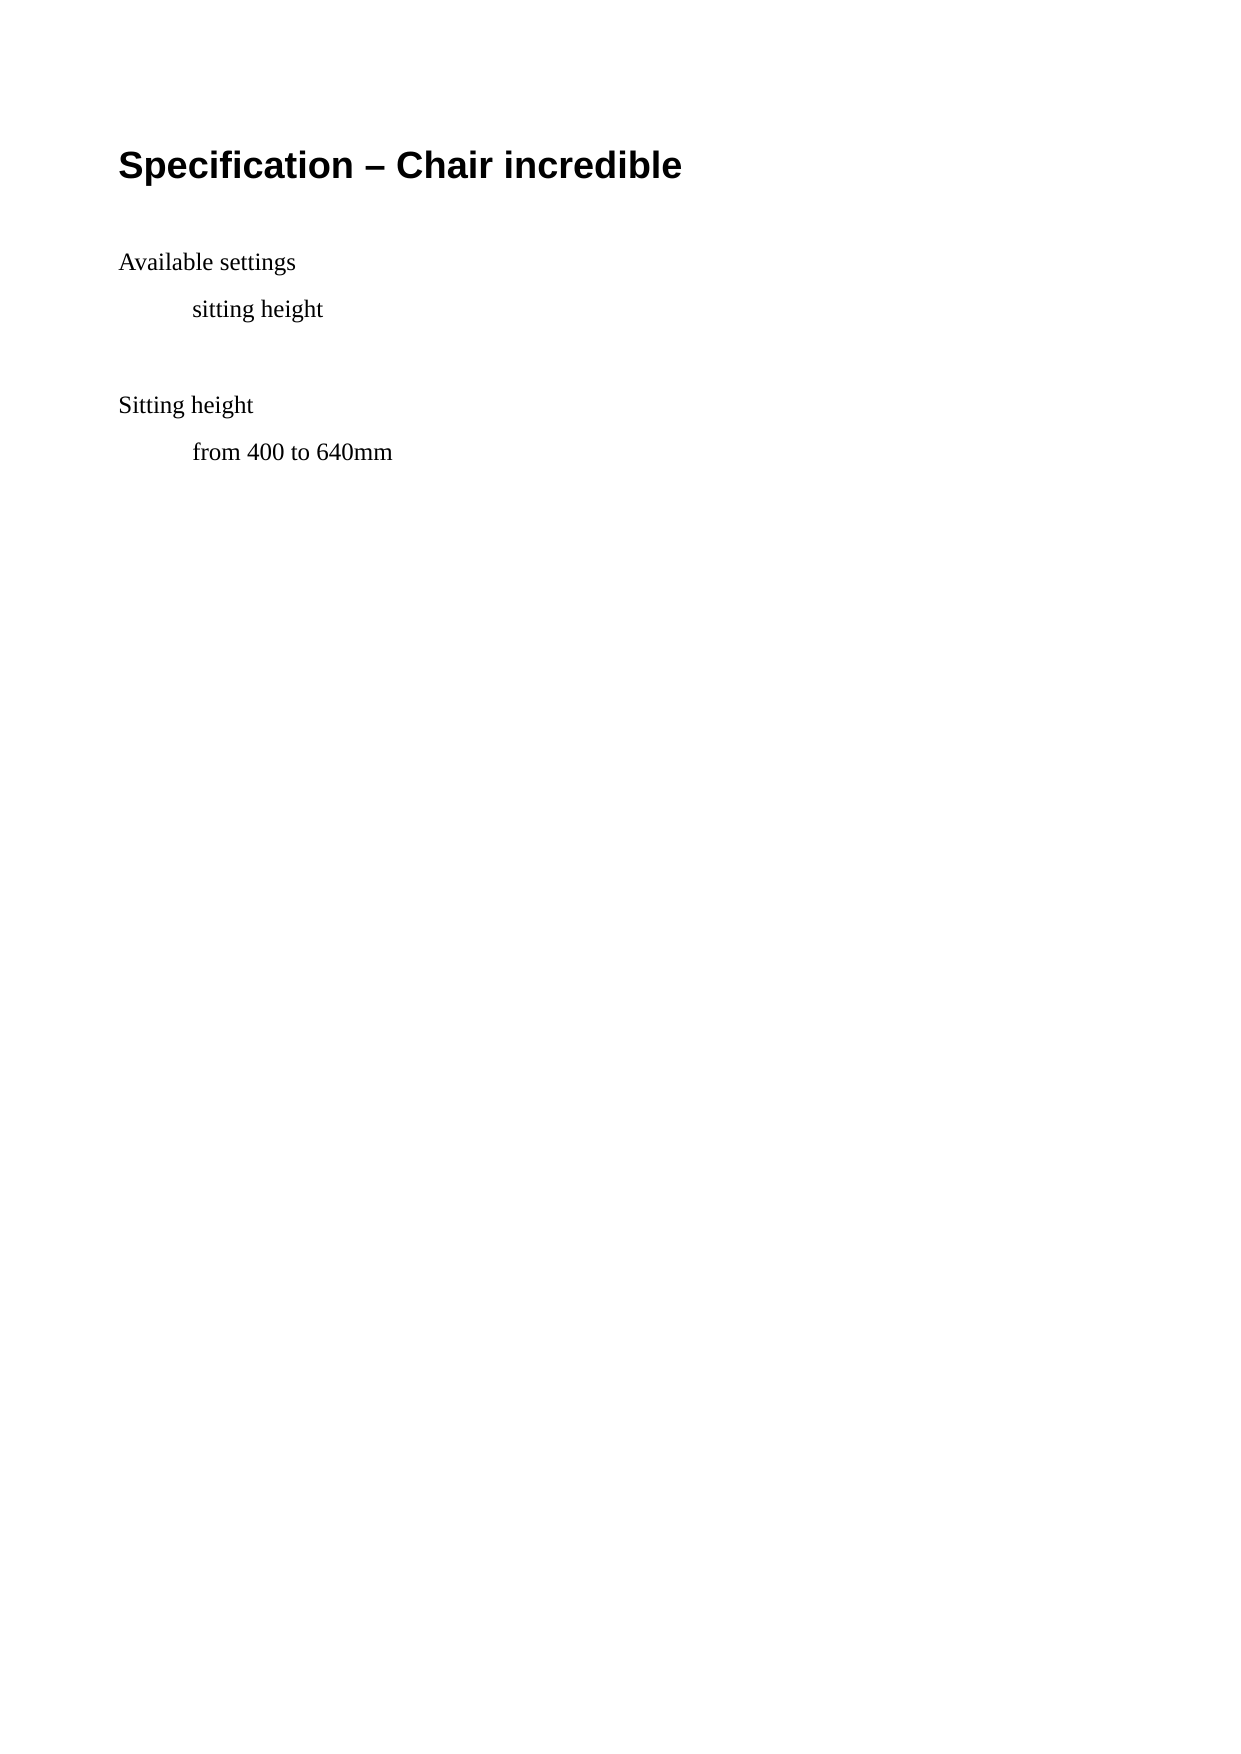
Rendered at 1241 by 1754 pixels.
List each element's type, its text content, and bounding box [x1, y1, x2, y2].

text Sitting height [118, 390, 1122, 418]
text from 400 to 640mm [118, 437, 1122, 466]
text Available settings [118, 247, 1122, 276]
subtitle Specification – Chair incredible [118, 143, 1122, 187]
text sitting height [118, 294, 1122, 323]
